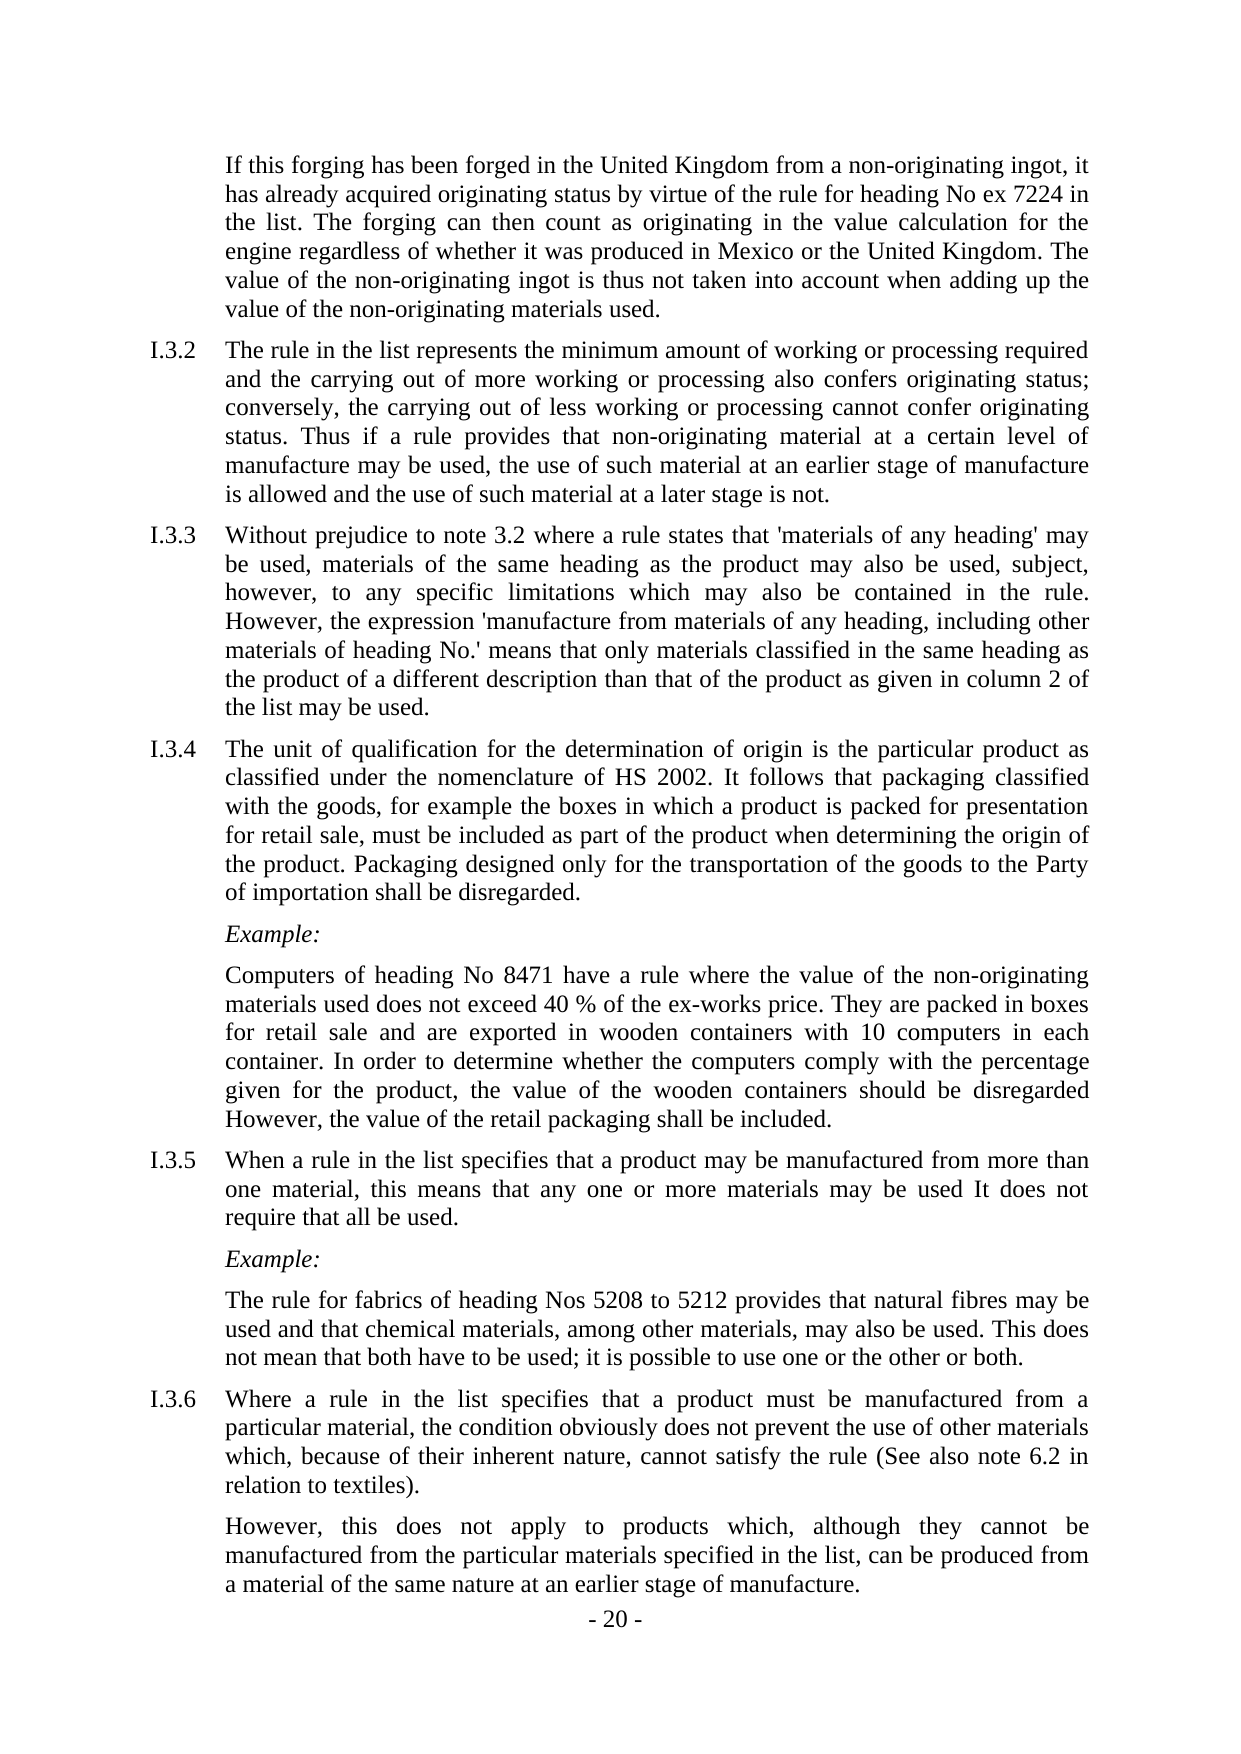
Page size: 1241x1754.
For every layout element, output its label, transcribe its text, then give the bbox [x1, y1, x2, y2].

list Where a rule in the list specifies that a product must be manufactured from a particular material, the condition obviously does not prevent the use of other materials which, because of their inherent nature, cannot satisfy the rule (See also note 6.2 in relation to textiles). [150, 1384, 1090, 1499]
list Without prejudice to note 3.2 where a rule states that 'materials of any heading' may be used, materials of the same heading as the product may also be used, subject, however, to any specific limitations which may also be contained in the rule. However, the expression 'manufacture from materials of any heading, including other materials of heading No.' means that only materials classified in the same heading as the product of a different description than that of the product as given in column 2 of the list may be used. [150, 520, 1090, 721]
text Example: [225, 919, 1090, 947]
list When a rule in the list specifies that a product may be manufactured from more than one material, this means that any one or more materials may be used It does not require that all be used. [150, 1145, 1090, 1231]
text The rule for fabrics of heading Nos 5208 to 5212 provides that natural fibres may be used and that chemical materials, among other materials, may also be used. This does not mean that both have to be used; it is possible to use one or the other or both. [225, 1285, 1090, 1371]
list The rule in the list represents the minimum amount of working or processing required and the carrying out of more working or processing also confers originating status; conversely, the carrying out of less working or processing cannot confer originating status. Thus if a rule provides that non-originating material at a certain level of manufacture may be used, the use of such material at an earlier stage of manufacture is allowed and the use of such material at a later stage is not. [150, 335, 1090, 507]
text Computers of heading No 8471 have a rule where the value of the non-originating materials used does not exceed 40 % of the ex-works price. They are packed in boxes for retail sale and are exported in wooden containers with 10 computers in each container. In order to determine whether the computers comply with the percentage given for the product, the value of the wooden containers should be disregarded However, the value of the retail packaging shall be included. [225, 960, 1090, 1132]
text However, this does not apply to products which, although they cannot be manufactured from the particular materials specified in the list, can be produced from a material of the same nature at an earlier stage of manufacture. [225, 1511, 1090, 1597]
text Example: [225, 1244, 1090, 1272]
list The unit of qualification for the determination of origin is the particular product as classified under the nomenclature of HS 2002. It follows that packaging classified with the goods, for example the boxes in which a product is packed for presentation for retail sale, must be included as part of the product when determining the origin of the product. Packaging designed only for the transportation of the goods to the Party of importation shall be disregarded. [150, 734, 1090, 906]
text If this forging has been forged in the United Kingdom from a non-originating ingot, it has already acquired originating status by virtue of the rule for heading No ex 7224 in the list. The forging can then count as originating in the value calculation for the engine regardless of whether it was produced in Mexico or the United Kingdom. The value of the non-originating ingot is thus not taken into account when adding up the value of the non-originating materials used. [225, 150, 1090, 322]
